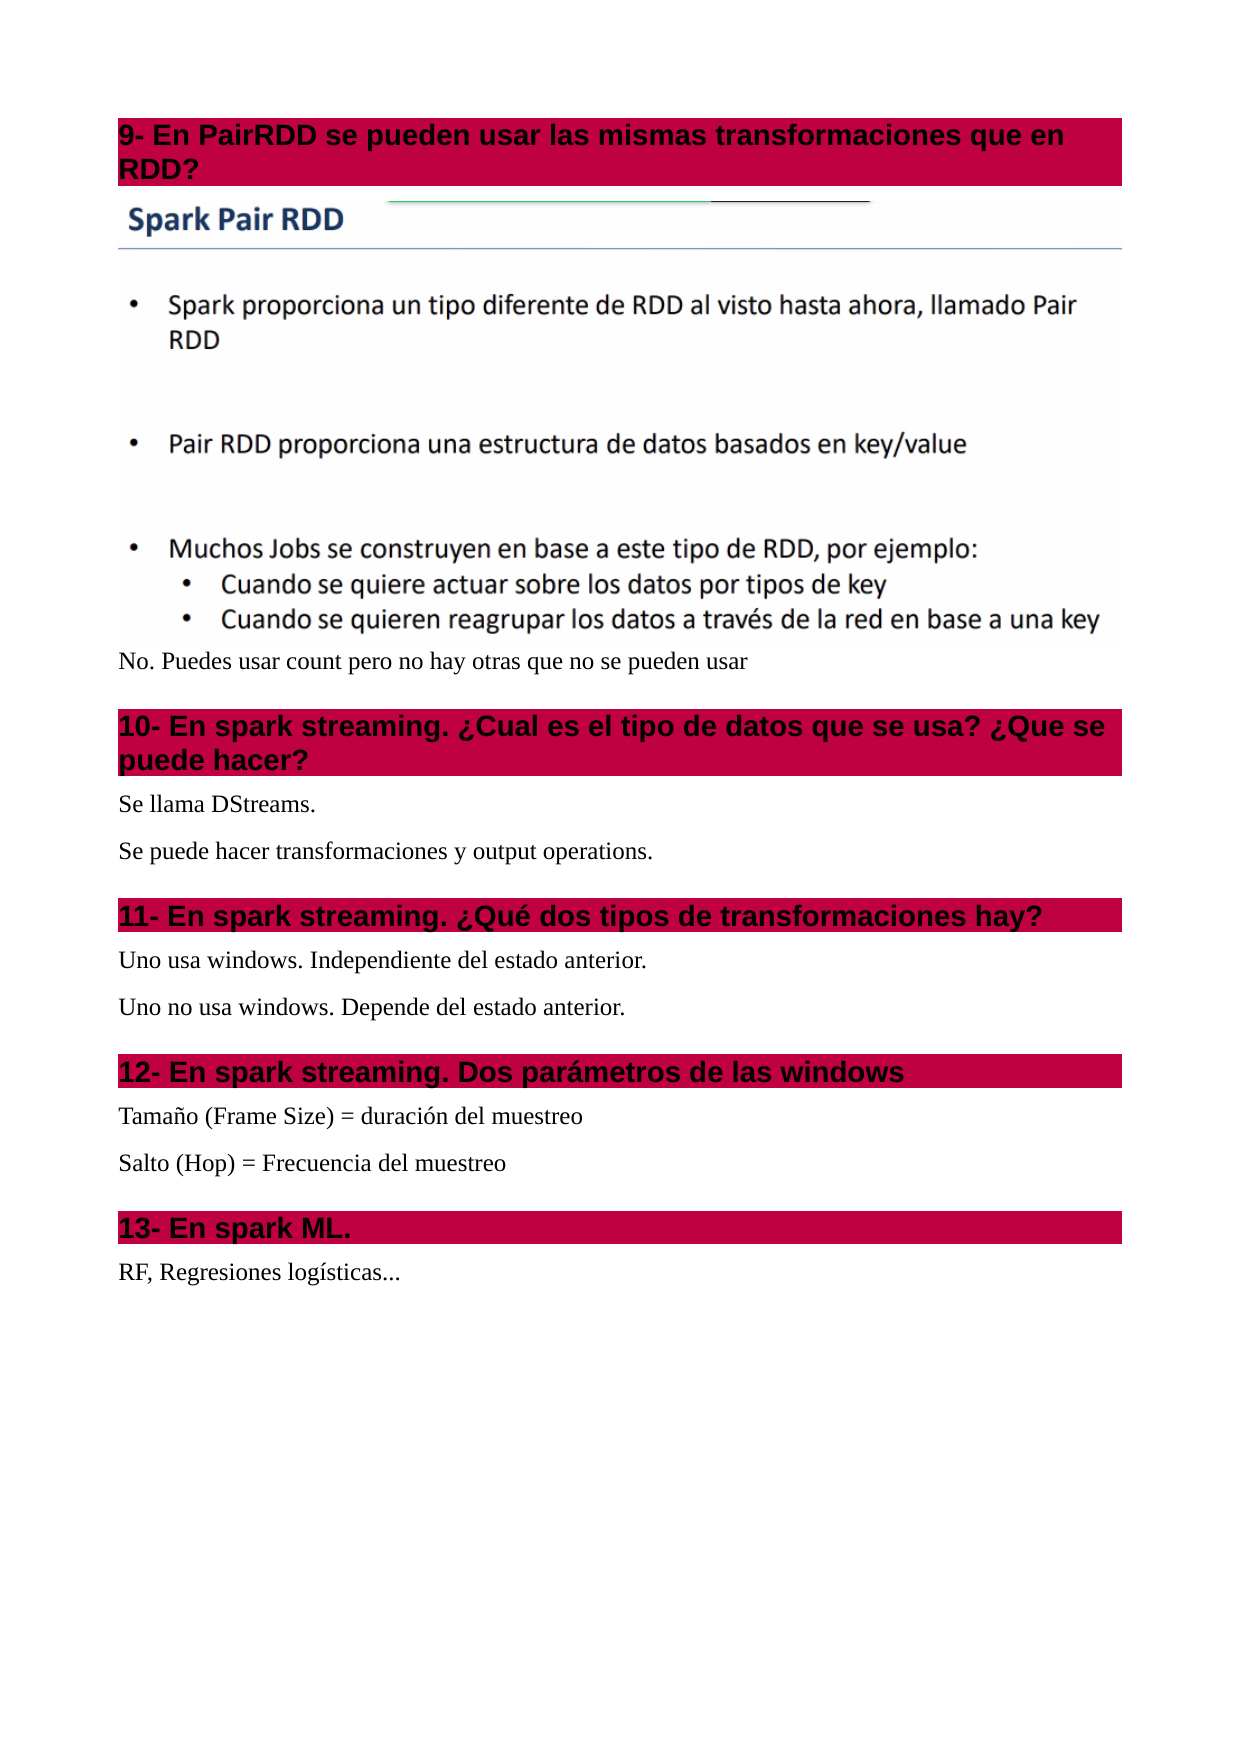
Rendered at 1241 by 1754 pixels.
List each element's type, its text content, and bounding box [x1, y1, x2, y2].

subtitle 9- En PairRDD se pueden usar las mismas transformaciones que en RDD? [118, 118, 1122, 186]
text No. Puedes usar count pero no hay otras que no se pueden usar [118, 643, 1122, 675]
subtitle 11- En spark streaming. ¿Qué dos tipos de transformaciones hay? [118, 898, 1122, 932]
subtitle 10- En spark streaming. ¿Cual es el tipo de datos que se usa? ¿Que se puede hacer? [118, 709, 1122, 776]
text Salto (Hop) = Frecuencia del muestreo [118, 1148, 1122, 1177]
text Se puede hacer transformaciones y output operations. [118, 836, 1122, 865]
picture [118, 201, 1123, 643]
text Se llama DStreams. [118, 789, 1122, 817]
text RF, Regresiones logísticas... [118, 1257, 1122, 1286]
subtitle 12- En spark streaming. Dos parámetros de las windows [118, 1054, 1122, 1088]
text Uno usa windows. Independiente del estado anterior. [118, 945, 1122, 973]
subtitle 13- En spark ML. [118, 1211, 1122, 1244]
text Uno no usa windows. Depende del estado anterior. [118, 992, 1122, 1021]
text Tamaño (Frame Size) = duración del muestreo [118, 1101, 1122, 1129]
